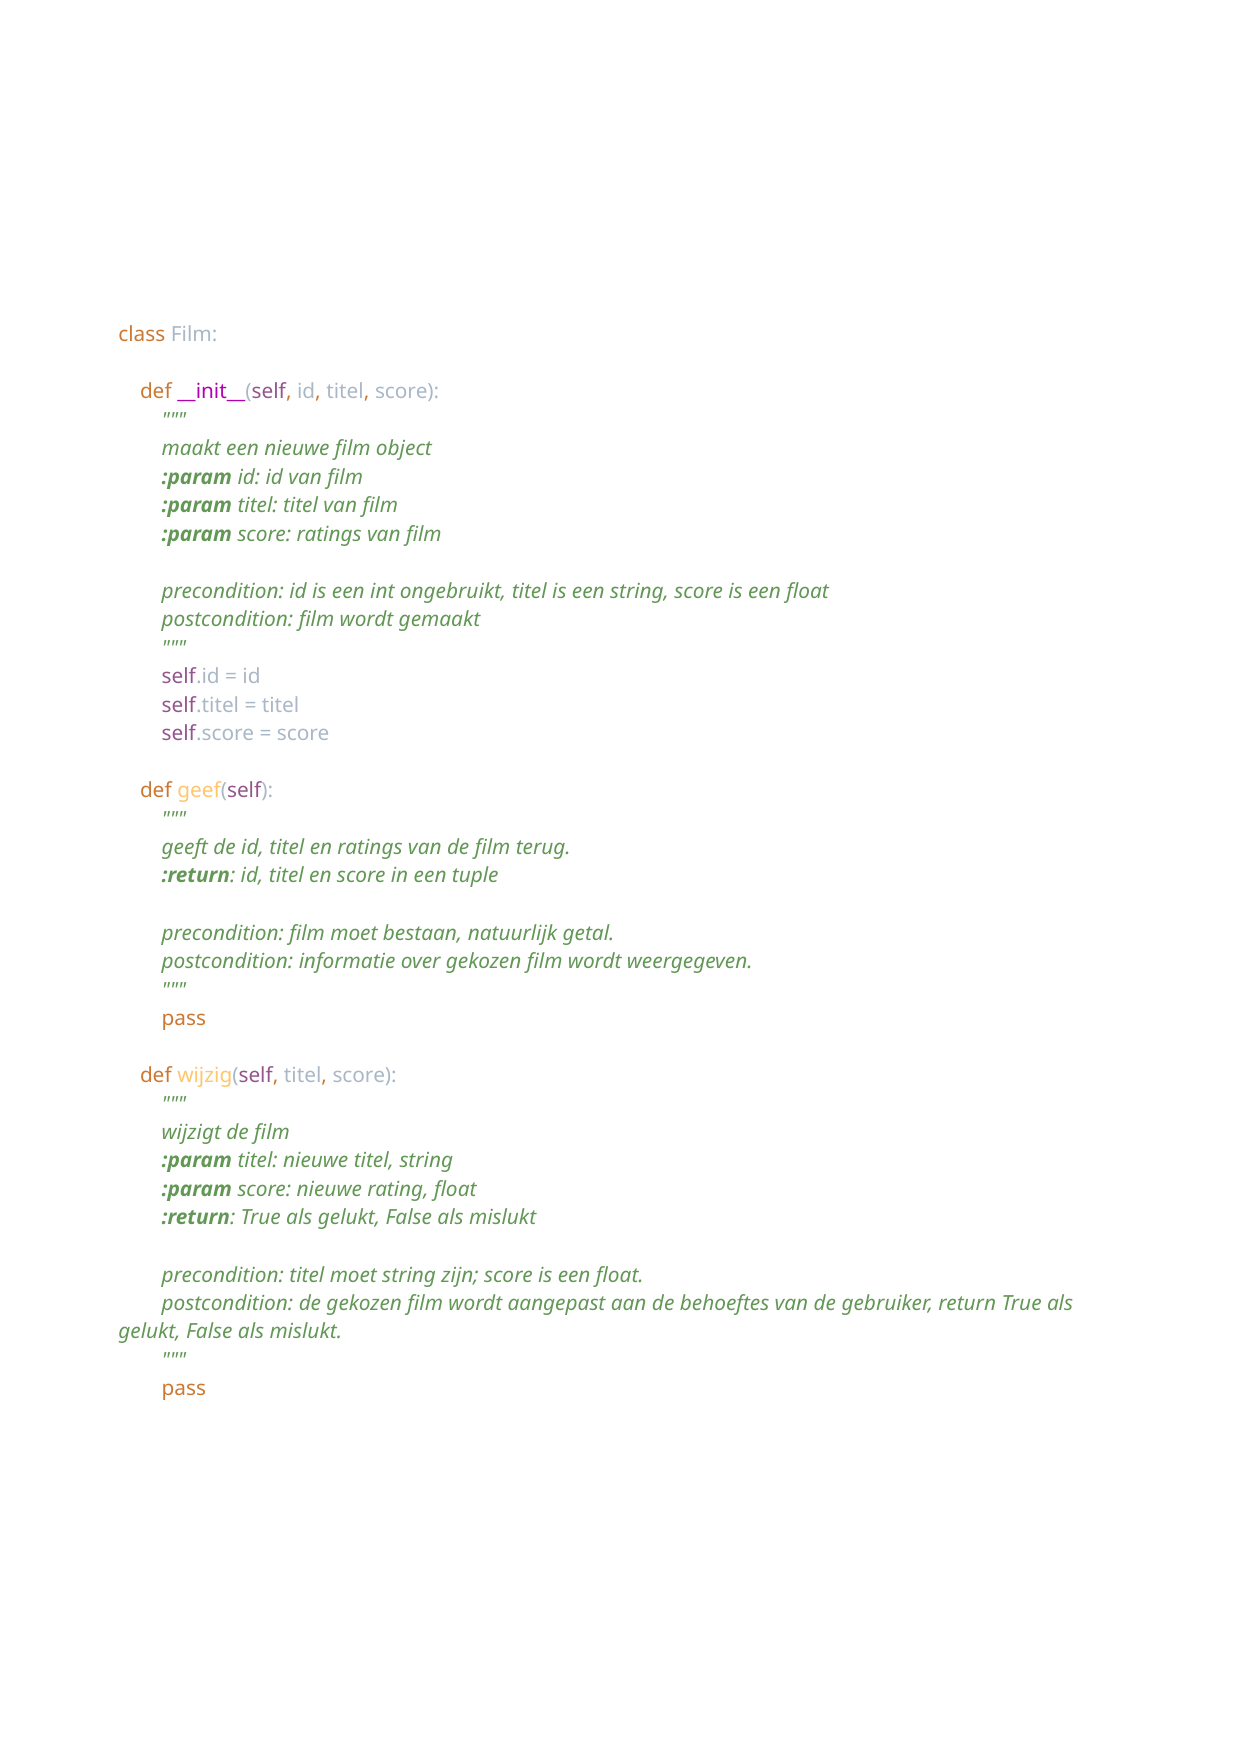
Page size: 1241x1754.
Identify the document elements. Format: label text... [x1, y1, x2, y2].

text class Film: def __init__(self, id, titel, score): """ maakt een nieuwe film object :param id: id van film :param titel: titel van film :param score: ratings van film precondition: id is een int ongebruikt, titel is een string, score is een float postcondition: film wordt gemaakt """ self.id = id self.titel = titel self.score = score def geef(self): """ geeft de id, titel en ratings van de film terug. :return: id, titel en score in een tuple precondition: film moet bestaan, natuurlijk getal. postcondition: informatie over gekozen film wordt weergegeven. """ pass def wijzig(self, titel, score): """ wijzigt de film :param titel: nieuwe titel, string :param score: nieuwe rating, float :return: True als gelukt, False als mislukt precondition: titel moet string zijn; score is een float. postcondition: de gekozen film wordt aangepast aan de behoeftes van de gebruiker, return True als gelukt, False als mislukt. """ pass [118, 291, 1122, 1402]
